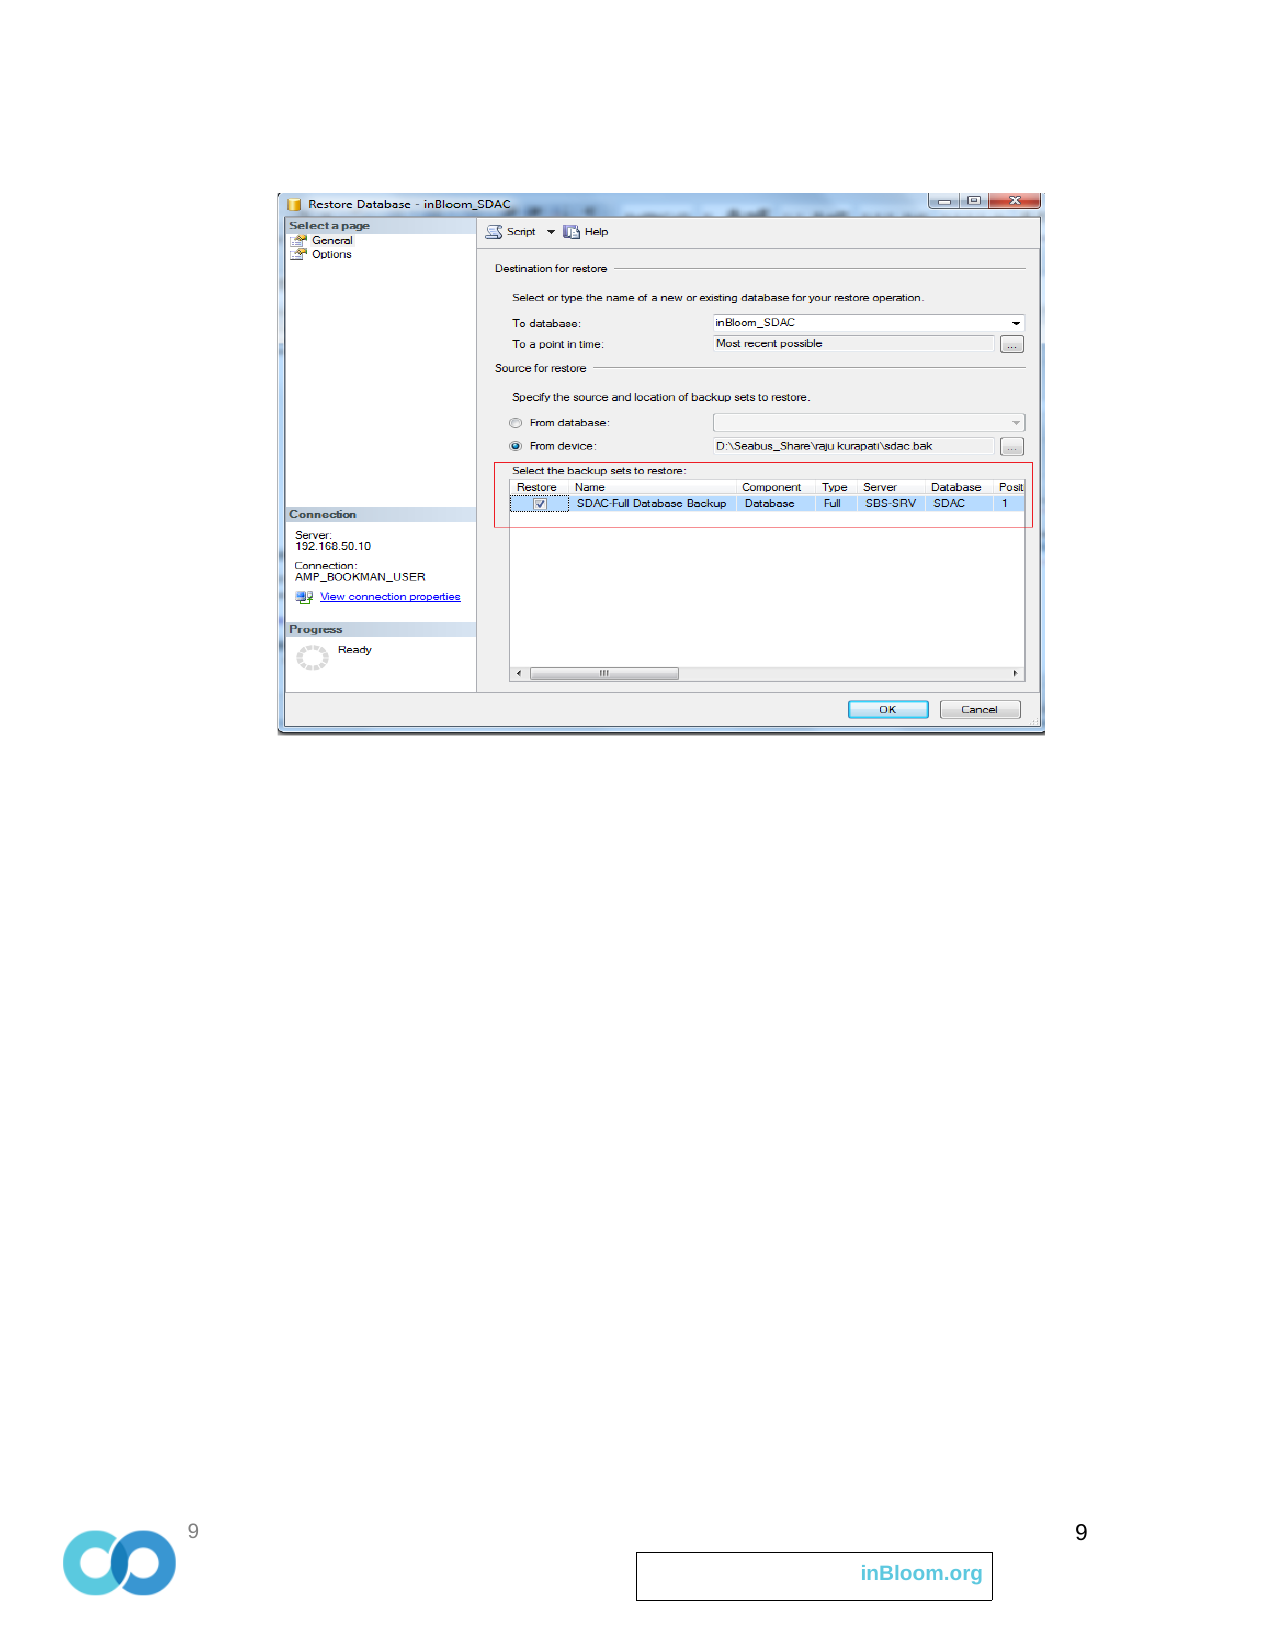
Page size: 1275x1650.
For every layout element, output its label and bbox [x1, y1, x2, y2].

picture [277, 193, 1048, 736]
picture [53, 1518, 926, 1635]
